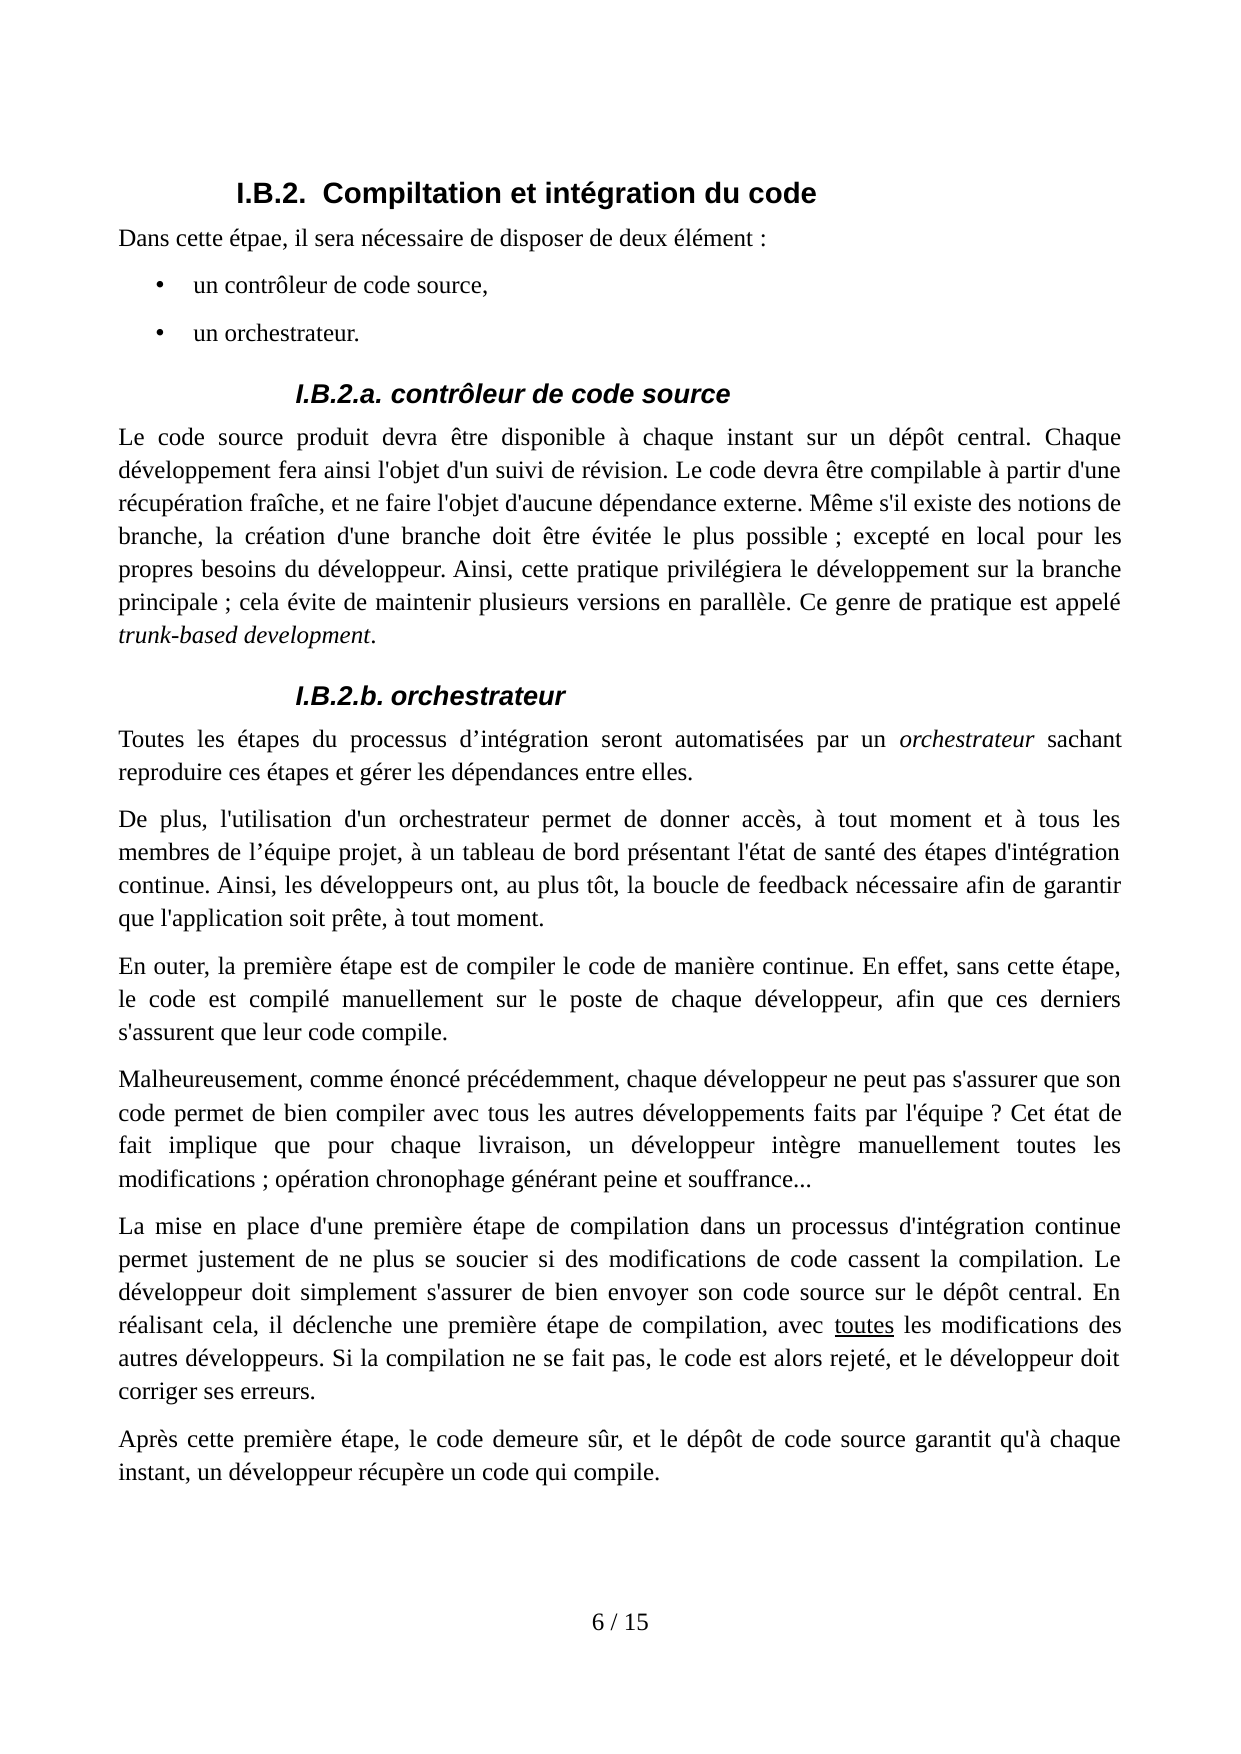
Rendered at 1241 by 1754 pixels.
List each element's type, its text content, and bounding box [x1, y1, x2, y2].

text Toutes les étapes du processus d’intégration seront automatisées par un orchestrateur sachant reproduire ces étapes et gérer les dépendances entre elles. [118, 724, 1122, 785]
list un contrôleur de code source, [156, 270, 1122, 299]
text De plus, l'utilisation d'un orchestrateur permet de donner accès, à tout moment et à tous les membres de l’équipe projet, à un tableau de bord présentant l'état de santé des étapes d'intégration continue. Ainsi, les développeurs ont, au plus tôt, la boucle de feedback nécessaire afin de garantir que l'application soit prête, à tout moment. [118, 804, 1122, 932]
text Le code source produit devra être disponible à chaque instant sur un dépôt central. Chaque développement fera ainsi l'objet d'un suivi de révision. Le code devra être compilable à partir d'une récupération fraîche, et ne faire l'objet d'aucune dépendance externe. Même s'il existe des notions de branche, la création d'une branche doit être évitée le plus possible ; excepté en local pour les propres besoins du développeur. Ainsi, cette pratique privilégiera le développement sur la branche principale ; cela évite de maintenir plusieurs versions en parallèle. Ce genre de pratique est appelé trunk-based development. [118, 422, 1122, 648]
text Après cette première étape, le code demeure sûr, et le dépôt de code source garantit qu'à chaque instant, un développeur récupère un code qui compile. [118, 1424, 1122, 1486]
subtitle Compiltation et intégration du code [118, 176, 1122, 210]
subtitle orchestrateur [118, 680, 1122, 711]
text En outer, la première étape est de compiler le code de manière continue. En effet, sans cette étape, le code est compilé manuellement sur le poste de chaque développeur, afin que ces derniers s'assurent que leur code compile. [118, 951, 1122, 1046]
text La mise en place d'une première étape de compilation dans un processus d'intégration continue permet justement de ne plus se soucier si des modifications de code cassent la compilation. Le développeur doit simplement s'assurer de bien envoyer son code source sur le dépôt central. En réalisant cela, il déclenche une première étape de compilation, avec toutes les modifications des autres développeurs. Si la compilation ne se fait pas, le code est alors rejeté, et le développeur doit corriger ses erreurs. [118, 1211, 1122, 1405]
text Malheureusement, comme énoncé précédemment, chaque développeur ne peut pas s'assurer que son code permet de bien compiler avec tous les autres développements faits par l'équipe ? Cet état de fait implique que pour chaque livraison, un développeur intègre manuellement toutes les modifications ; opération chronophage générant peine et souffrance... [118, 1064, 1122, 1192]
list un orchestrateur. [156, 318, 1122, 347]
subtitle contrôleur de code source [118, 378, 1122, 409]
text Dans cette étpae, il sera nécessaire de disposer de deux élément : [118, 223, 1122, 251]
